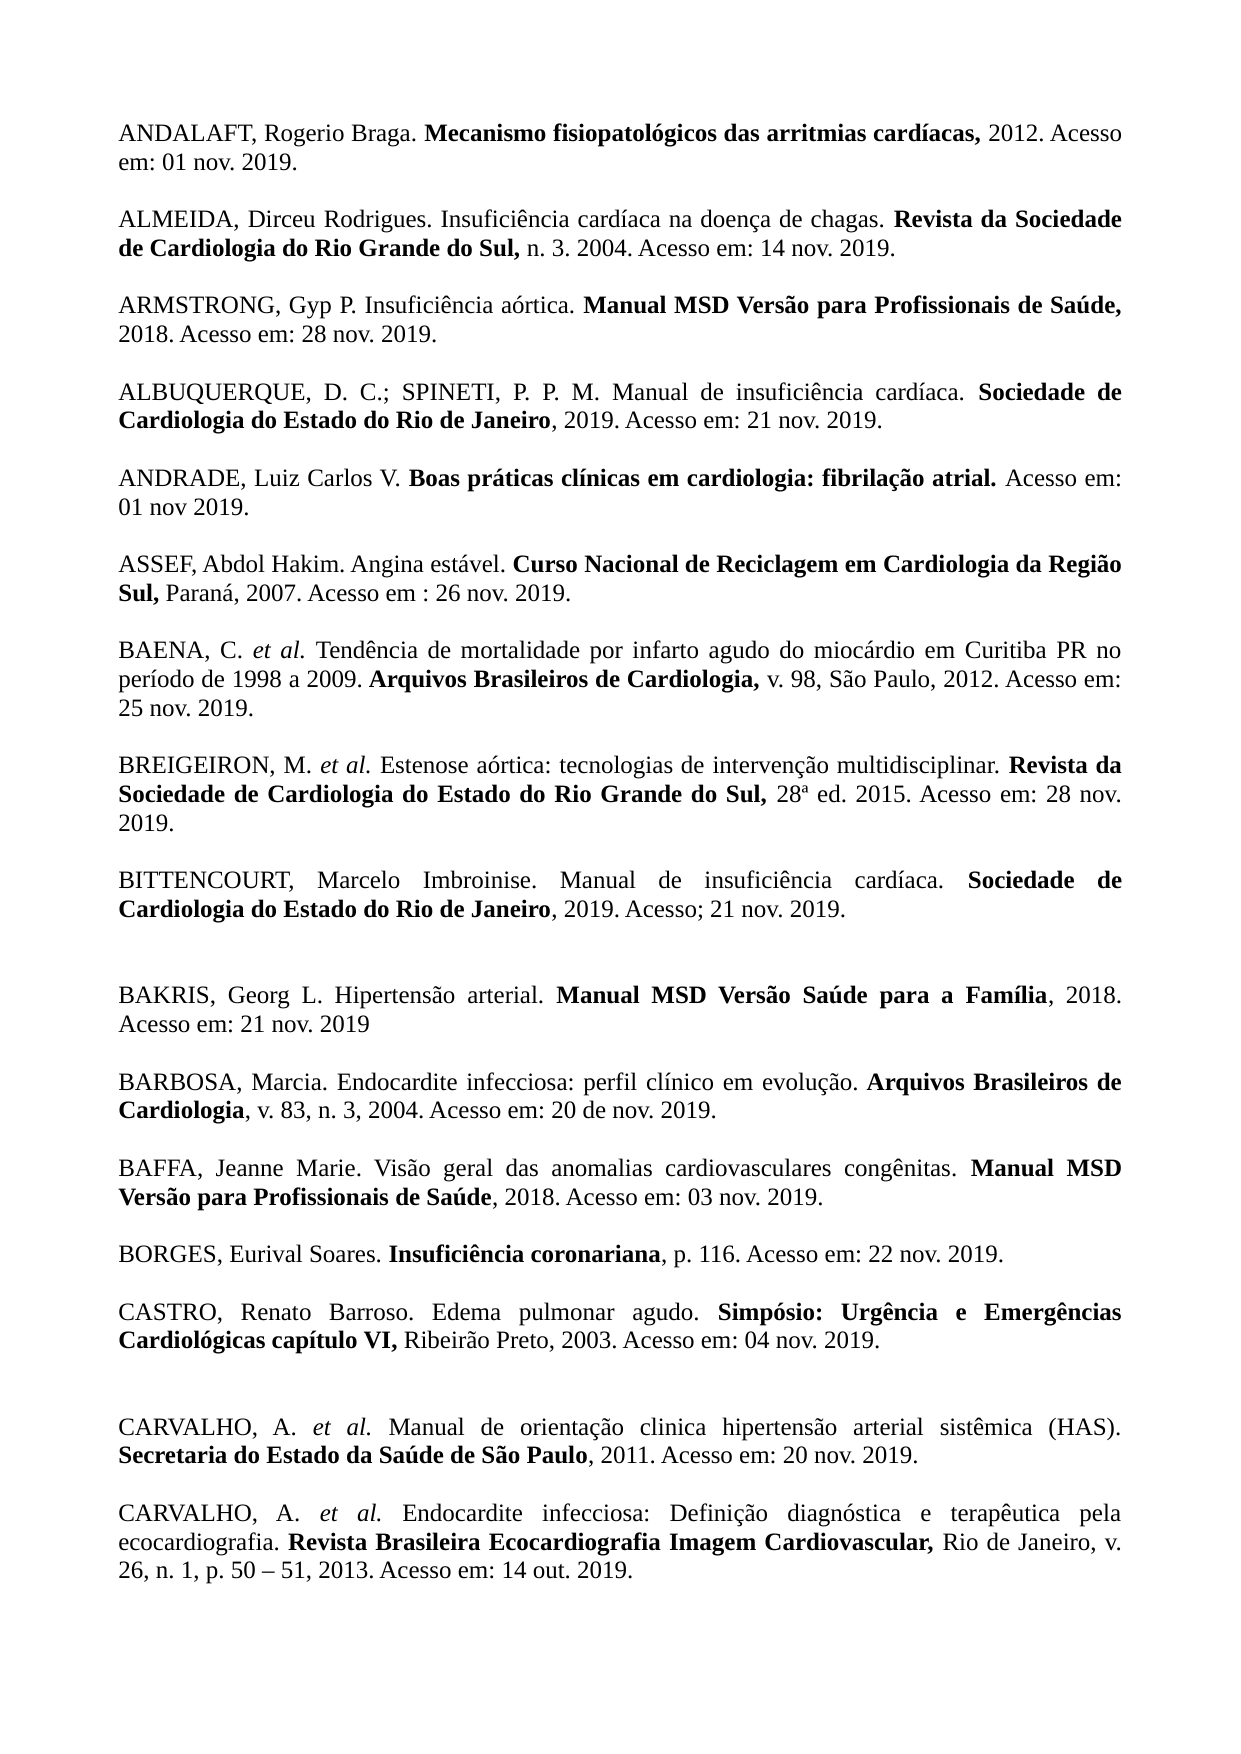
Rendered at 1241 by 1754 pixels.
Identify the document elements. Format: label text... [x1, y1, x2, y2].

text BAFFA, Jeanne Marie. Visão geral das anomalias cardiovasculares congênitas. Manual MSD Versão para Profissionais de Saúde, 2018. Acesso em: 03 nov. 2019. [118, 1153, 1122, 1211]
text BAENA, C. et al. Tendência de mortalidade por infarto agudo do miocárdio em Curitiba PR no período de 1998 a 2009. Arquivos Brasileiros de Cardiologia, v. 98, São Paulo, 2012. Acesso em: 25 nov. 2019. [118, 636, 1122, 722]
text BITTENCOURT, Marcelo Imbroinise. Manual de insuficiência cardíaca. Sociedade de Cardiologia do Estado do Rio de Janeiro, 2019. Acesso; 21 nov. 2019. [118, 866, 1122, 923]
text ALBUQUERQUE, D. C.; SPINETI, P. P. M. Manual de insuficiência cardíaca. Sociedade de Cardiologia do Estado do Rio de Janeiro, 2019. Acesso em: 21 nov. 2019. [118, 377, 1122, 434]
text BAKRIS, Georg L. Hipertensão arterial. Manual MSD Versão Saúde para a Família, 2018. Acesso em: 21 nov. 2019 [118, 981, 1122, 1038]
text CARVALHO, A. et al. Endocardite infecciosa: Definição diagnóstica e terapêutica pela ecocardiografia. Revista Brasileira Ecocardiografia Imagem Cardiovascular, Rio de Janeiro, v. 26, n. 1, p. 50 – 51, 2013. Acesso em: 14 out. 2019. [118, 1498, 1122, 1584]
text CARVALHO, A. et al. Manual de orientação clinica hipertensão arterial sistêmica (HAS). Secretaria do Estado da Saúde de São Paulo, 2011. Acesso em: 20 nov. 2019. [118, 1412, 1122, 1469]
text ANDALAFT, Rogerio Braga. Mecanismo fisiopatológicos das arritmias cardíacas, 2012. Acesso em: 01 nov. 2019. [118, 118, 1122, 176]
text CASTRO, Renato Barroso. Edema pulmonar agudo. Simpósio: Urgência e Emergências Cardiológicas capítulo VI, Ribeirão Preto, 2003. Acesso em: 04 nov. 2019. [118, 1297, 1122, 1354]
text ALMEIDA, Dirceu Rodrigues. Insuficiência cardíaca na doença de chagas. Revista da Sociedade de Cardiologia do Rio Grande do Sul, n. 3. 2004. Acesso em: 14 nov. 2019. [118, 204, 1122, 262]
text BARBOSA, Marcia. Endocardite infecciosa: perfil clínico em evolução. Arquivos Brasileiros de Cardiologia, v. 83, n. 3, 2004. Acesso em: 20 de nov. 2019. [118, 1067, 1122, 1124]
text ARMSTRONG, Gyp P. Insuficiência aórtica. Manual MSD Versão para Profissionais de Saúde, 2018. Acesso em: 28 nov. 2019. [118, 291, 1122, 348]
text ANDRADE, Luiz Carlos V. Boas práticas clínicas em cardiologia: fibrilação atrial. Acesso em: 01 nov 2019. [118, 463, 1122, 521]
text BORGES, Eurival Soares. Insuficiência coronariana, p. 116. Acesso em: 22 nov. 2019. [118, 1239, 1122, 1268]
text ASSEF, Abdol Hakim. Angina estável. Curso Nacional de Reciclagem em Cardiologia da Região Sul, Paraná, 2007. Acesso em : 26 nov. 2019. [118, 549, 1122, 607]
text BREIGEIRON, M. et al. Estenose aórtica: tecnologias de intervenção multidisciplinar. Revista da Sociedade de Cardiologia do Estado do Rio Grande do Sul, 28ª ed. 2015. Acesso em: 28 nov. 2019. [118, 751, 1122, 837]
